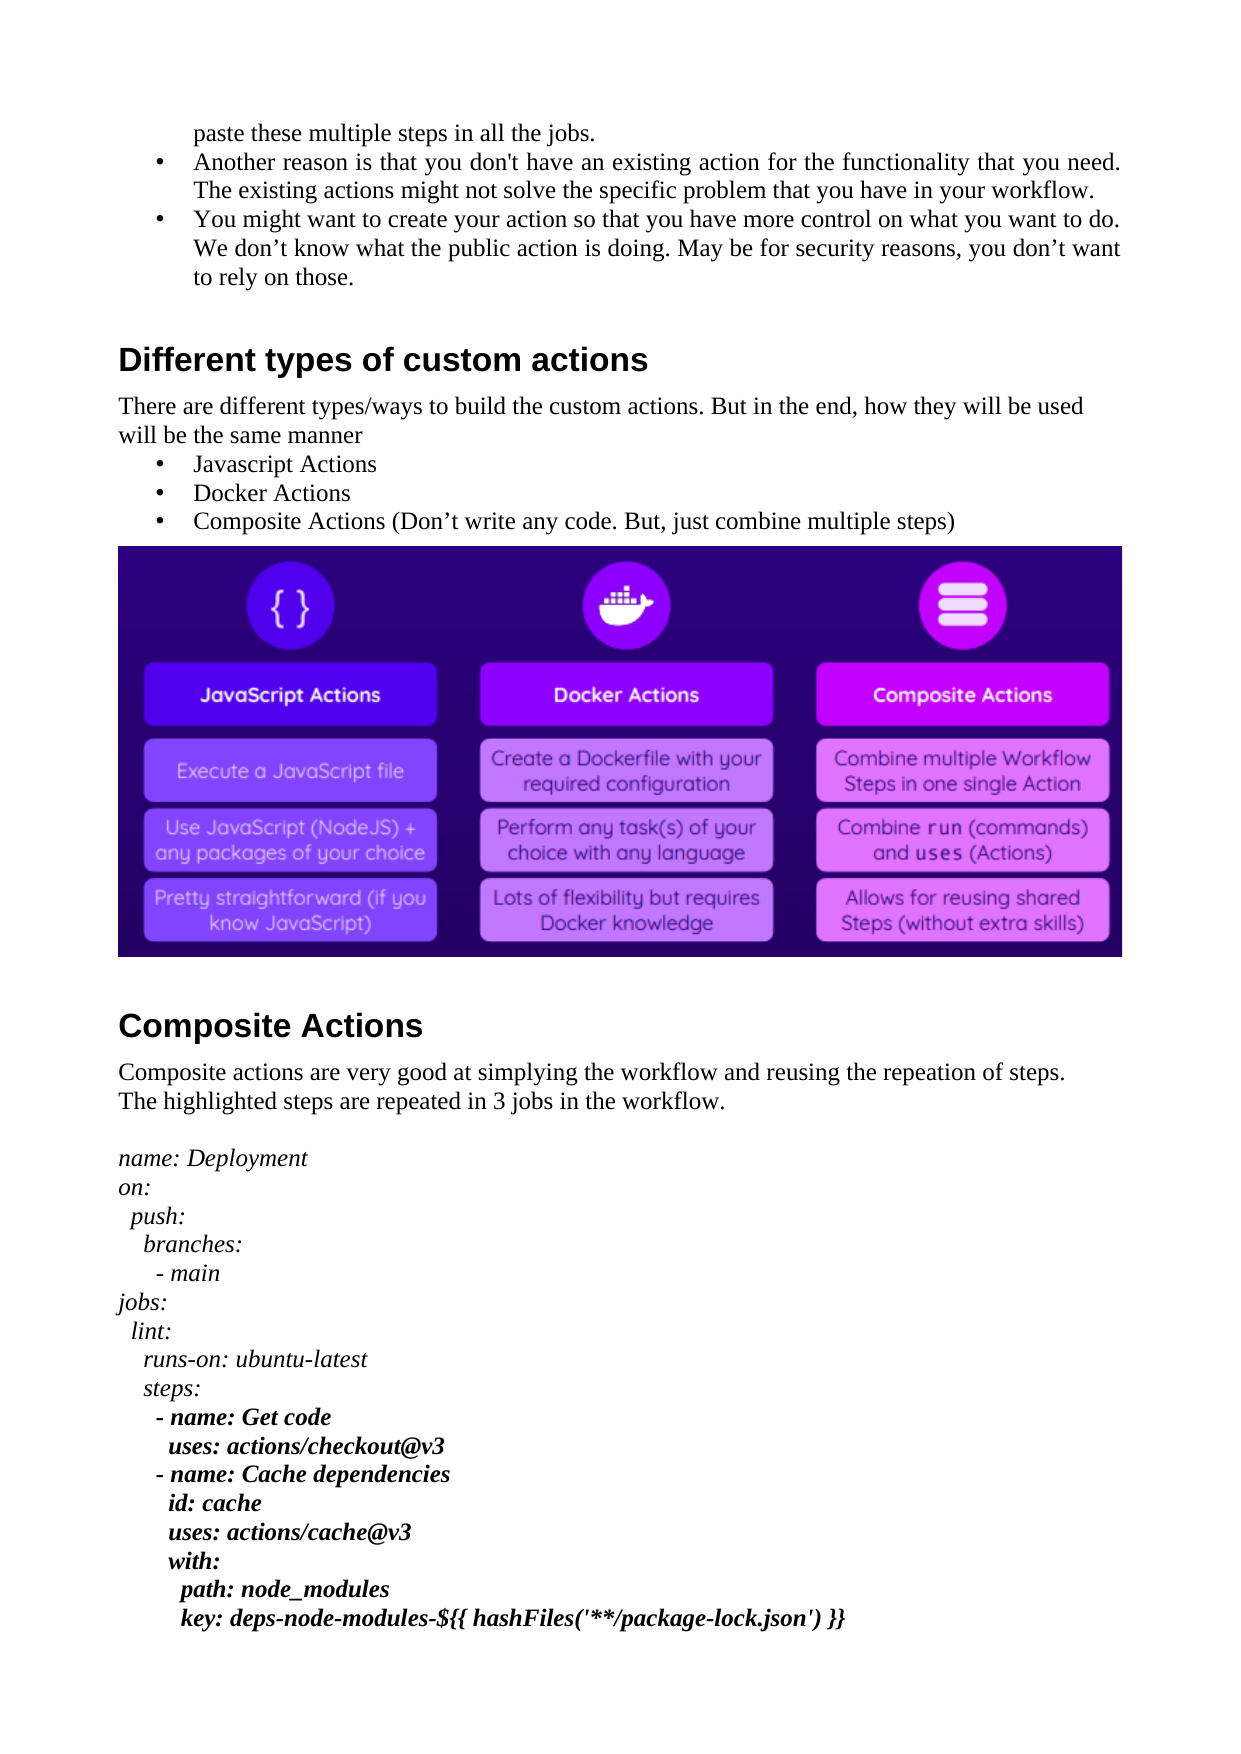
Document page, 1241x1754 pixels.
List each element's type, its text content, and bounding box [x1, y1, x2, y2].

text key: deps-node-modules-${{ hashFiles('**/package-lock.json') }} [118, 1603, 1122, 1632]
text runs-on: ubuntu-latest [118, 1344, 1122, 1373]
text There are different types/ways to build the custom actions. But in the end, how they will be used will be the same manner [118, 391, 1122, 449]
text The highlighted steps are repeated in 3 jobs in the workflow. [118, 1086, 1122, 1114]
list Docker Actions [156, 478, 1122, 506]
text with: [118, 1546, 1122, 1574]
text branches: [118, 1229, 1122, 1258]
list Composite Actions (Don’t write any code. But, just combine multiple steps) [156, 506, 1122, 535]
text uses: actions/cache@v3 [118, 1517, 1122, 1546]
subtitle Composite Actions [118, 1006, 1122, 1044]
text jobs: [118, 1287, 1122, 1316]
picture [118, 546, 1123, 957]
list Javascript Actions [156, 449, 1122, 478]
text path: node_modules [118, 1574, 1122, 1603]
list paste these multiple steps in all the jobs. [156, 118, 1122, 147]
text - main [118, 1258, 1122, 1287]
list Another reason is that you don't have an existing action for the functionality that you need. The existing actions might not solve the specific problem that you have in your workflow. [156, 147, 1122, 204]
text uses: actions/checkout@v3 [118, 1431, 1122, 1459]
text - name: Cache dependencies [118, 1459, 1122, 1488]
text on: [118, 1172, 1122, 1201]
text id: cache [118, 1488, 1122, 1517]
list You might want to create your action so that you have more control on what you want to do. We don’t know what the public action is doing. May be for security reasons, you don’t want to rely on those. [156, 204, 1122, 291]
text - name: Get code [118, 1402, 1122, 1431]
text push: [118, 1201, 1122, 1229]
text lint: [118, 1316, 1122, 1344]
text Composite actions are very good at simplying the workflow and reusing the repeation of steps. [118, 1057, 1122, 1086]
subtitle Different types of custom actions [118, 340, 1122, 379]
text steps: [118, 1373, 1122, 1402]
text name: Deployment [118, 1143, 1122, 1172]
